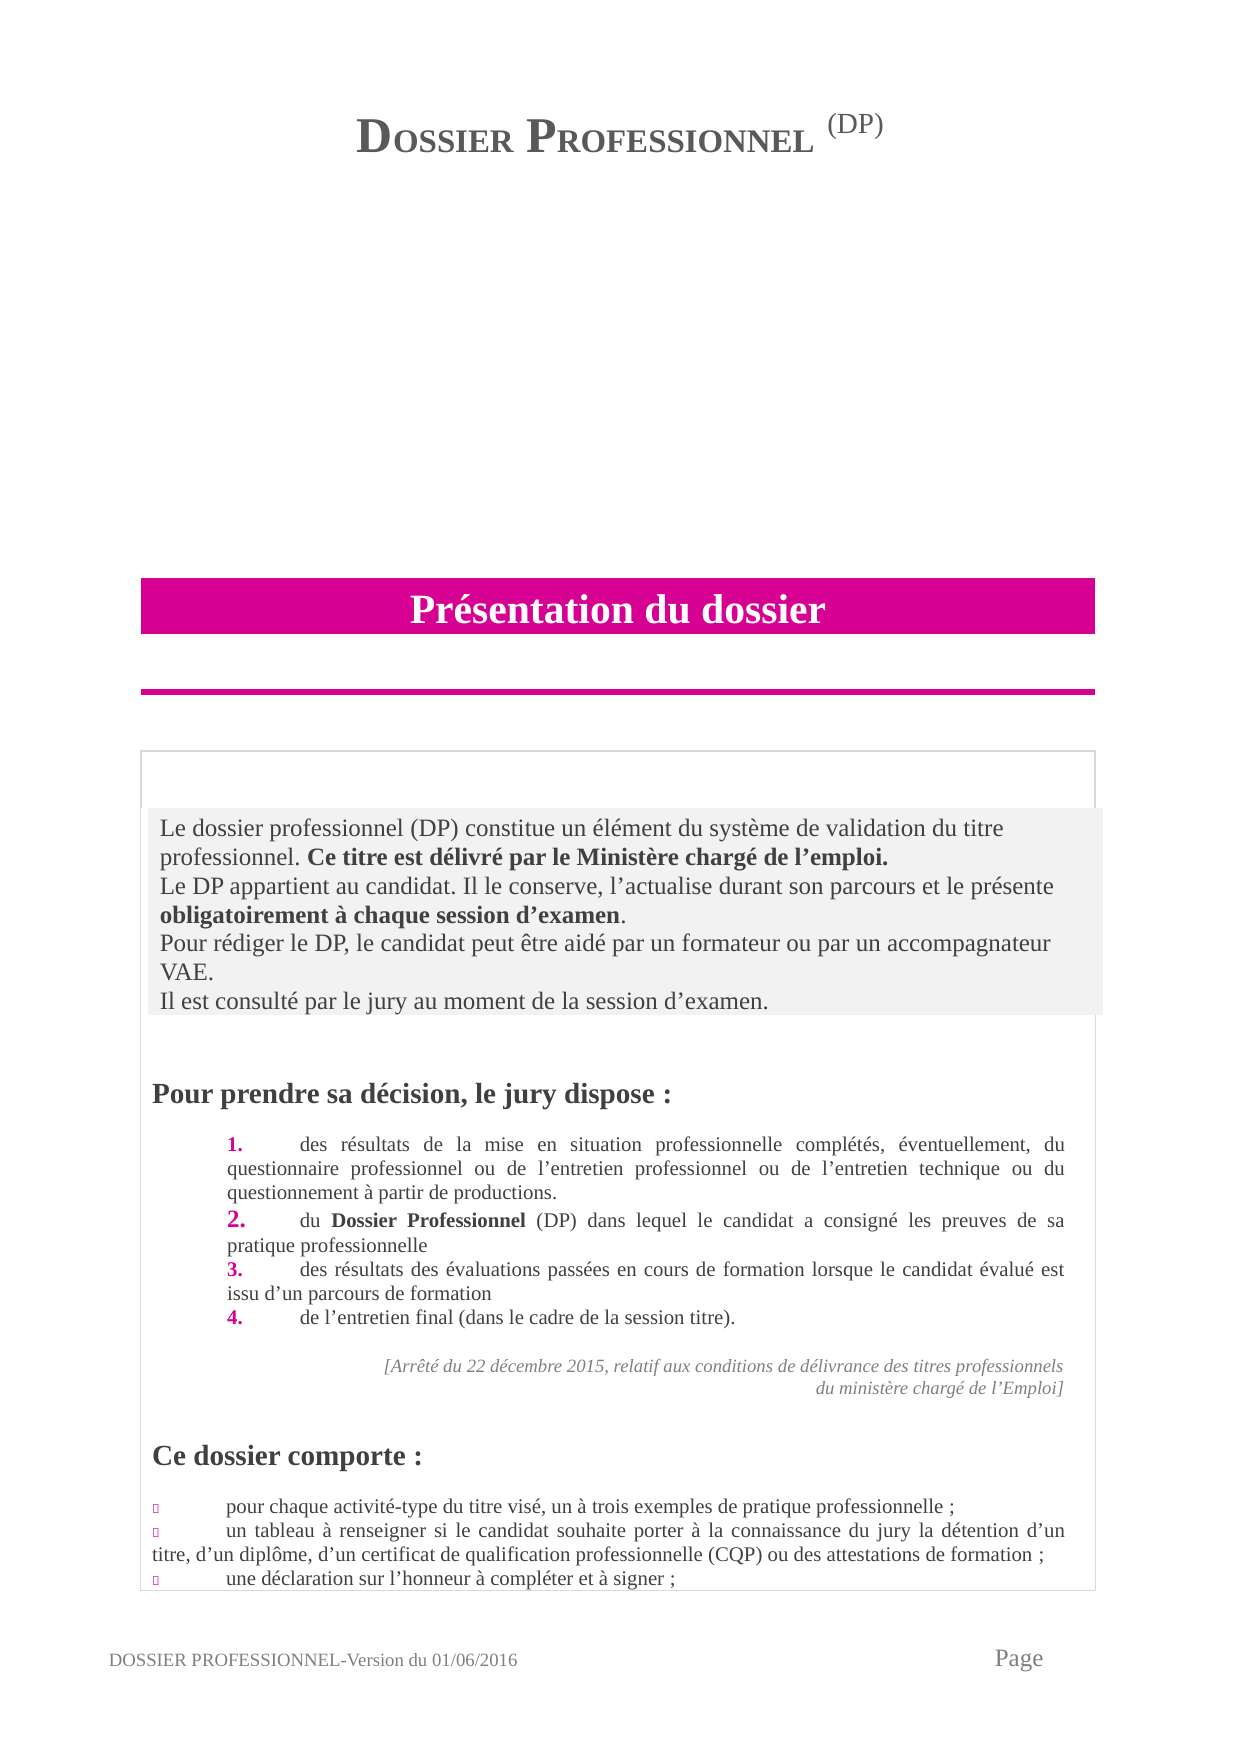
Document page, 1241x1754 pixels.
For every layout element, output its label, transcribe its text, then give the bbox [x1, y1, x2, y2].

table_cell [141, 808, 148, 1015]
table_cell [141, 1015, 1095, 1070]
table_cell Pour prendre sa décision, le jury dispose : [141, 1070, 1095, 1126]
table_cell [1096, 1126, 1103, 1432]
table_header Présentation du dossier [141, 578, 1095, 634]
table_cell [1096, 750, 1103, 808]
table_cell [142, 752, 1094, 808]
table_cell [1096, 1070, 1103, 1126]
table_cell [1096, 1488, 1103, 1590]
table_cell [141, 695, 1095, 750]
table_cell Le dossier professionnel (DP) constitue un élément du système de validation du titre professionnel. Ce titre est délivré par le Ministère chargé de l’emploi. Le DP appartient au candidat. Il le conserve, l’actualise durant son parcours et le présente obligatoirement à chaque session d’examen. Pour rédiger le DP, le candidat peut être aidé par un formateur ou par un accompagnateur VAE. Il est consulté par le jury au moment de la session d’examen. [148, 808, 1103, 1015]
table_cell [1095, 634, 1103, 689]
table_cell des résultats de la mise en situation professionnelle complétés, éventuellement, du questionnaire professionnel ou de l’entretien professionnel ou de l’entretien technique ou du questionnement à partir de productions. du Dossier Professionnel (DP) dans lequel le candidat a consigné les preuves de sa pratique professionnelle des résultats des évaluations passées en cours de formation lorsque le candidat évalué est issu d’un parcours de formation de l’entretien final (dans le cadre de la session titre). [Arrêté du 22 décembre 2015, relatif aux conditions de délivrance des titres professionnels du ministère chargé de l’Emploi] [141, 1126, 1095, 1432]
table_cell [1095, 689, 1103, 750]
table_cell pour chaque activité-type du titre visé, un à trois exemples de pratique professionnelle ; un tableau à renseigner si le candidat souhaite porter à la connaissance du jury la détention d’un titre, d’un diplôme, d’un certificat de qualification professionnelle (CQP) ou des attestations de formation ; une déclaration sur l’honneur à compléter et à signer ; des documents illustrant la pratique professionnelle du candidat (facultatif) des annexes, si nécessaire. [141, 1488, 1095, 1590]
table_header [1095, 578, 1103, 634]
table_cell [141, 634, 1095, 689]
table_cell Ce dossier comporte : [141, 1432, 1095, 1488]
table_cell [1096, 1432, 1103, 1488]
table_cell [1096, 1015, 1103, 1070]
